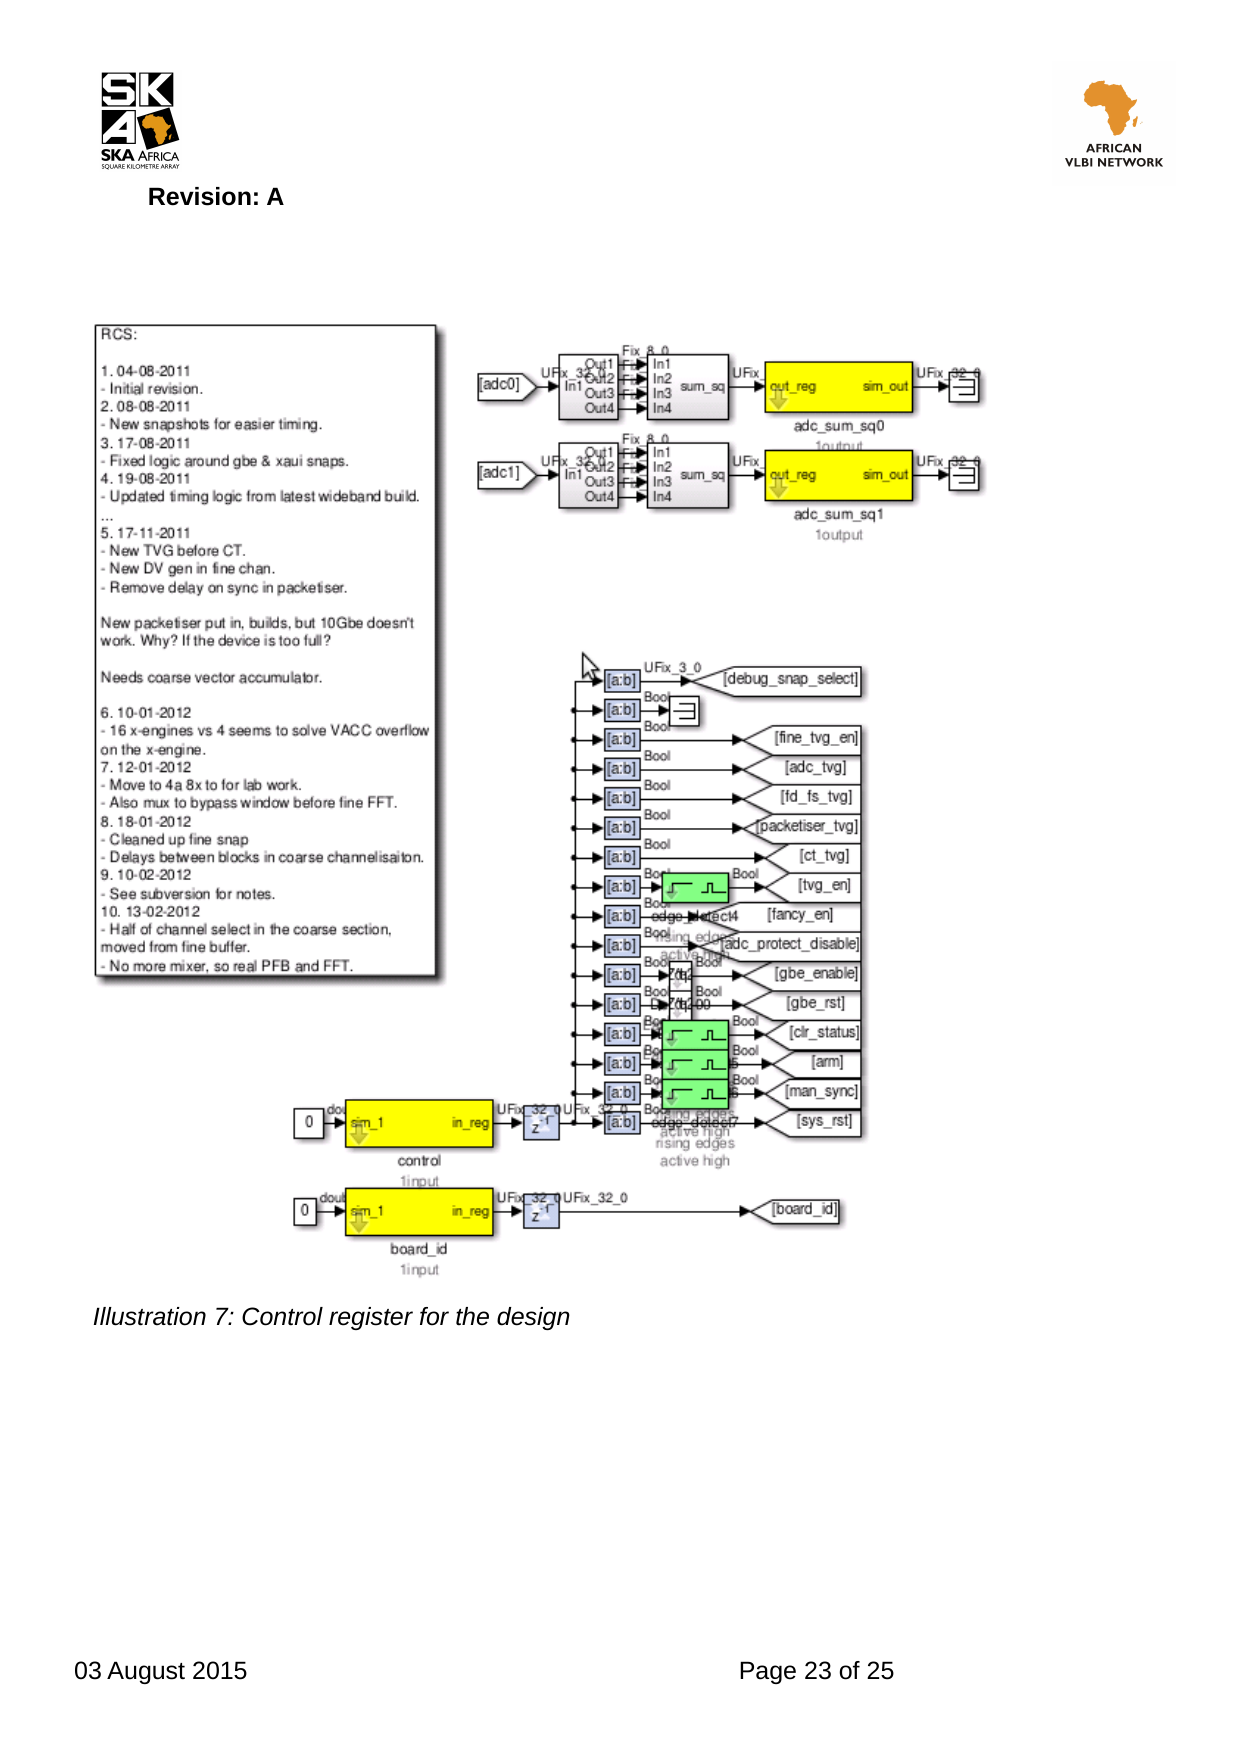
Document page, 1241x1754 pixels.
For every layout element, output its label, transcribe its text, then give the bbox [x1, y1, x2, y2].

picture [98, 70, 183, 172]
text Illustration 7: Control register for the design [93, 1288, 1096, 1330]
picture [92, 285, 1096, 1288]
picture [1051, 61, 1177, 186]
